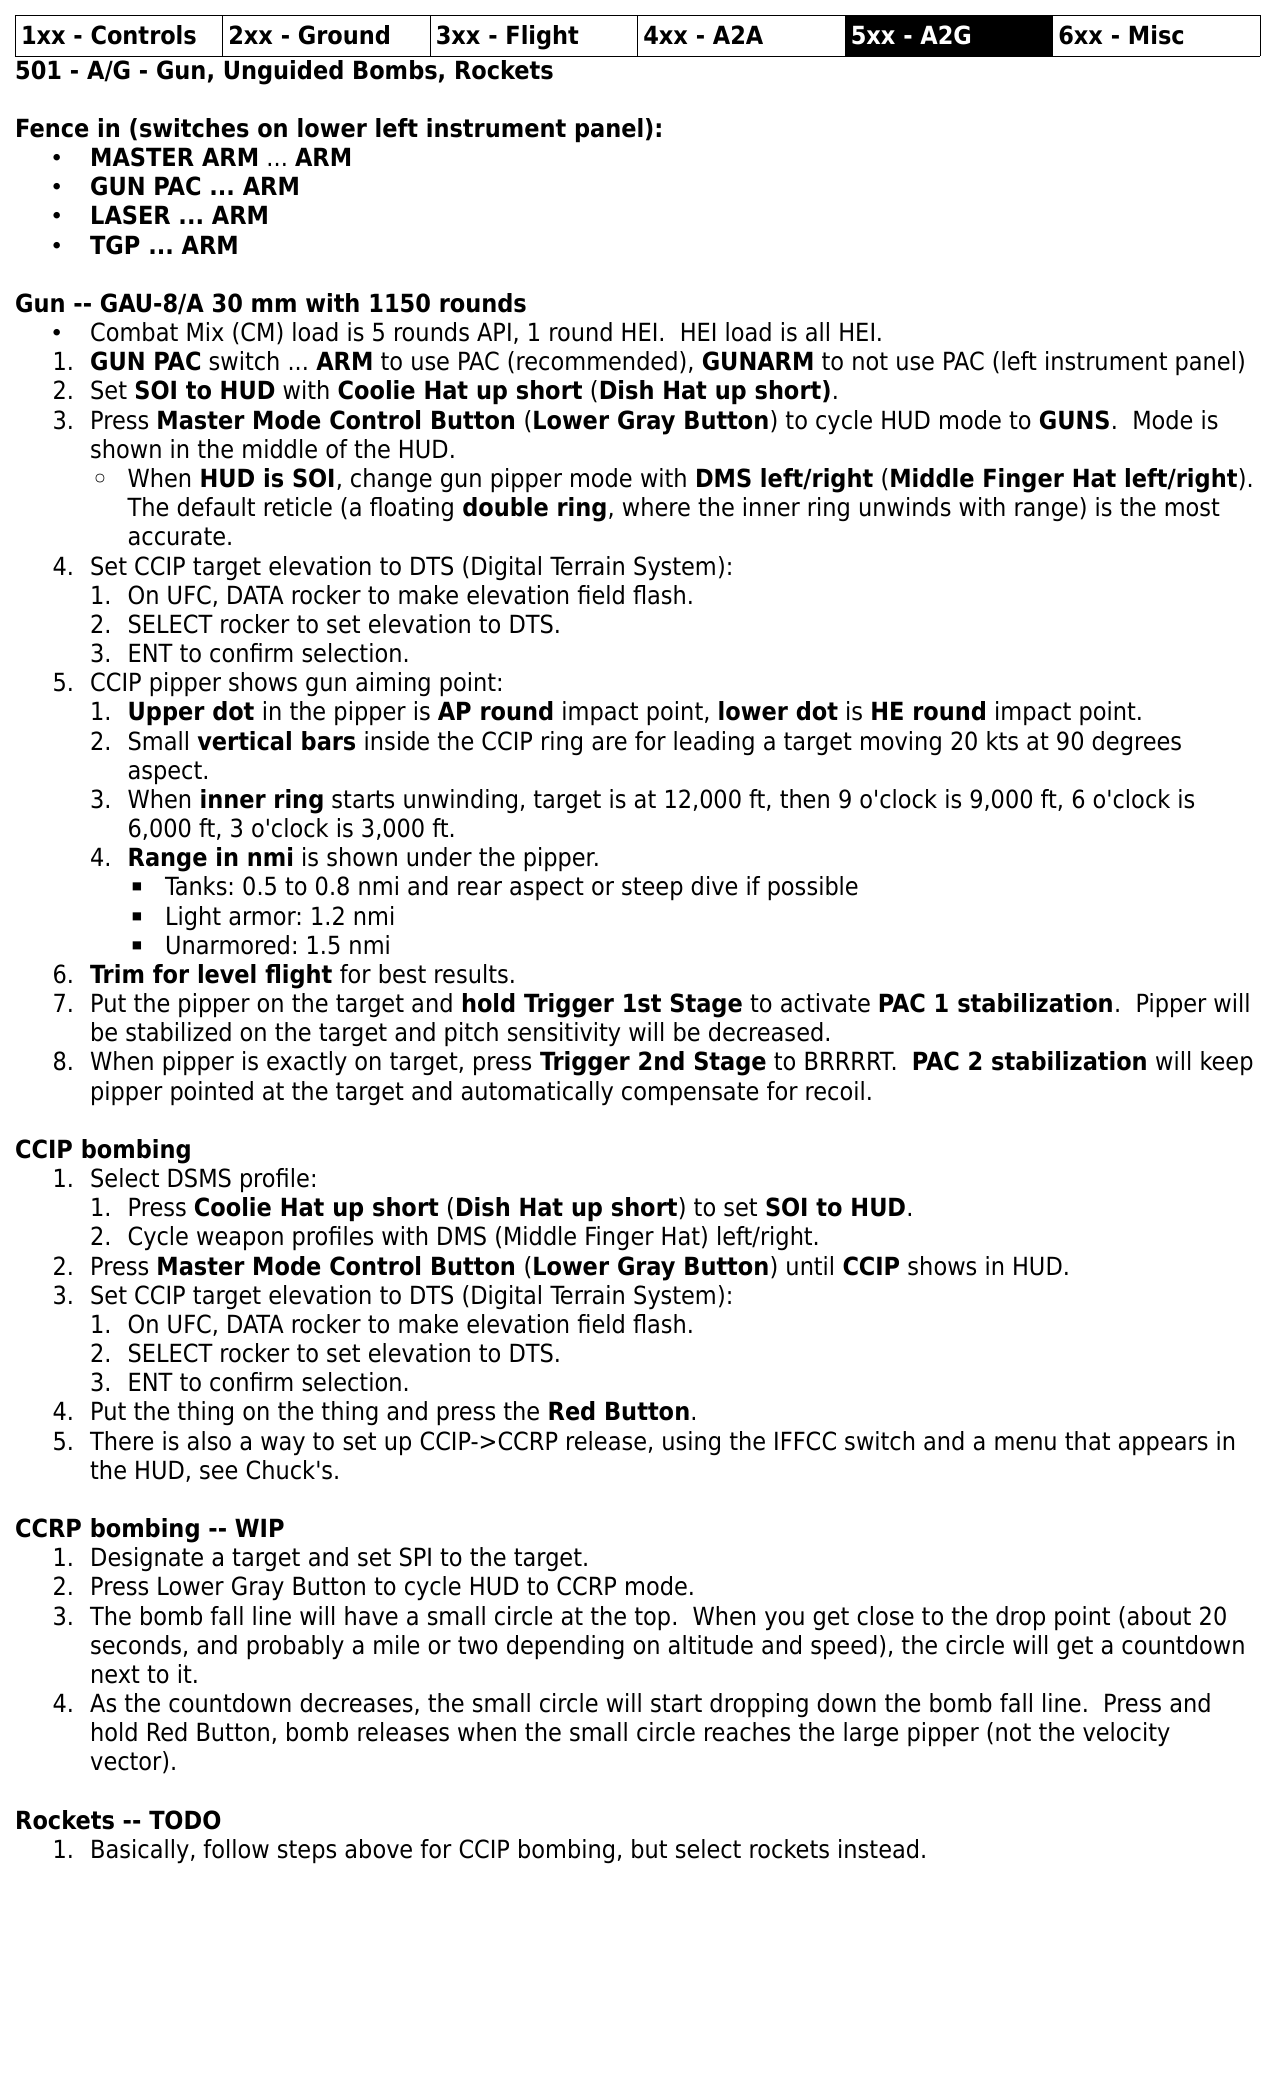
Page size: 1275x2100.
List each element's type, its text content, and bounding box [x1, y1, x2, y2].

list When inner ring starts unwinding, target is at 12,000 ft, then 9 o'clock is 9,000 ft, 6 o'clock is 6,000 ft, 3 o'clock is 3,000 ft. [90, 785, 1260, 843]
list Range in nmi is shown under the pipper. [90, 843, 1260, 872]
list Designate a target and set SPI to the target. [52, 1543, 1260, 1572]
list SELECT rocker to set elevation to DTS. [90, 610, 1260, 639]
list On UFC, DATA rocker to make elevation field flash. [90, 581, 1260, 610]
list Press Coolie Hat up short (Dish Hat up short) to set SOI to HUD. [90, 1193, 1260, 1222]
list Put the pipper on the target and hold Trigger 1st Stage to activate PAC 1 stabilization. Pipper will be stabilized on the target and pitch sensitivity will be decreased. [52, 989, 1260, 1047]
table_header 6xx - Misc [1053, 16, 1260, 56]
list Small vertical bars inside the CCIP ring are for leading a target moving 20 kts at 90 degrees aspect. [90, 727, 1260, 785]
list Select DSMS profile: [52, 1164, 1260, 1193]
list Tanks: 0.5 to 0.8 nmi and rear aspect or steep dive if possible [127, 872, 1260, 902]
list LASER ... ARM [52, 202, 1260, 231]
text CCRP bombing -- WIP [15, 1514, 1260, 1543]
table_header 5xx - A2G [846, 16, 1052, 56]
list When HUD is SOI, change gun pipper mode with DMS left/right (Middle Finger Hat left/right). The default reticle (a floating double ring, where the inner ring unwinds with range) is the most accurate. [90, 464, 1260, 552]
text Rockets -- TODO [15, 1806, 1260, 1835]
text CCIP bombing [15, 1135, 1260, 1164]
list Basically, follow steps above for CCIP bombing, but select rockets instead. [52, 1835, 1260, 1864]
list GUN PAC switch ... ARM to use PAC (recommended), GUNARM to not use PAC (left instrument panel) [52, 347, 1260, 377]
table_header 2xx - Ground [223, 16, 430, 56]
list SELECT rocker to set elevation to DTS. [90, 1339, 1260, 1368]
text Gun -- GAU-8/A 30 mm with 1150 rounds [15, 289, 1260, 318]
table_header 4xx - A2A [638, 16, 845, 56]
list Press Master Mode Control Button (Lower Gray Button) to cycle HUD mode to GUNS. Mode is shown in the middle of the HUD. [52, 406, 1260, 464]
list There is also a way to set up CCIP->CCRP release, using the IFFCC switch and a menu that appears in the HUD, see Chuck's. [52, 1427, 1260, 1485]
list Cycle weapon profiles with DMS (Middle Finger Hat) left/right. [90, 1222, 1260, 1252]
list As the countdown decreases, the small circle will start dropping down the bomb fall line. Press and hold Red Button, bomb releases when the small circle reaches the large pipper (not the velocity vector). [52, 1689, 1260, 1777]
list Trim for level flight for best results. [52, 960, 1260, 989]
table_header 1xx - Controls [16, 16, 222, 56]
list Combat Mix (CM) load is 5 rounds API, 1 round HEI. HEI load is all HEI. [52, 318, 1260, 347]
list Set CCIP target elevation to DTS (Digital Terrain System): [52, 1281, 1260, 1310]
list ENT to confirm selection. [90, 1368, 1260, 1397]
list Unarmored: 1.5 nmi [127, 931, 1260, 960]
list Press Master Mode Control Button (Lower Gray Button) until CCIP shows in HUD. [52, 1252, 1260, 1281]
list Put the thing on the thing and press the Red Button. [52, 1397, 1260, 1427]
list GUN PAC ... ARM [52, 172, 1260, 202]
list MASTER ARM ... ARM [52, 143, 1260, 172]
list When pipper is exactly on target, press Trigger 2nd Stage to BRRRRT. PAC 2 stabilization will keep pipper pointed at the target and automatically compensate for recoil. [52, 1047, 1260, 1106]
list Upper dot in the pipper is AP round impact point, lower dot is HE round impact point. [90, 697, 1260, 727]
list On UFC, DATA rocker to make elevation field flash. [90, 1310, 1260, 1339]
text Fence in (switches on lower left instrument panel): [15, 114, 1260, 143]
list The bomb fall line will have a small circle at the top. When you get close to the drop point (about 20 seconds, and probably a mile or two depending on altitude and speed), the circle will get a countdown next to it. [52, 1602, 1260, 1689]
text 501 - A/G - Gun, Unguided Bombs, Rockets [15, 57, 1260, 85]
list CCIP pipper shows gun aiming point: [52, 668, 1260, 697]
list Light armor: 1.2 nmi [127, 902, 1260, 931]
list ENT to confirm selection. [90, 639, 1260, 668]
list Press Lower Gray Button to cycle HUD to CCRP mode. [52, 1572, 1260, 1602]
list Set SOI to HUD with Coolie Hat up short (Dish Hat up short). [52, 377, 1260, 406]
table_header 3xx - Flight [431, 16, 637, 56]
list Set CCIP target elevation to DTS (Digital Terrain System): [52, 552, 1260, 581]
list TGP ... ARM [52, 231, 1260, 260]
